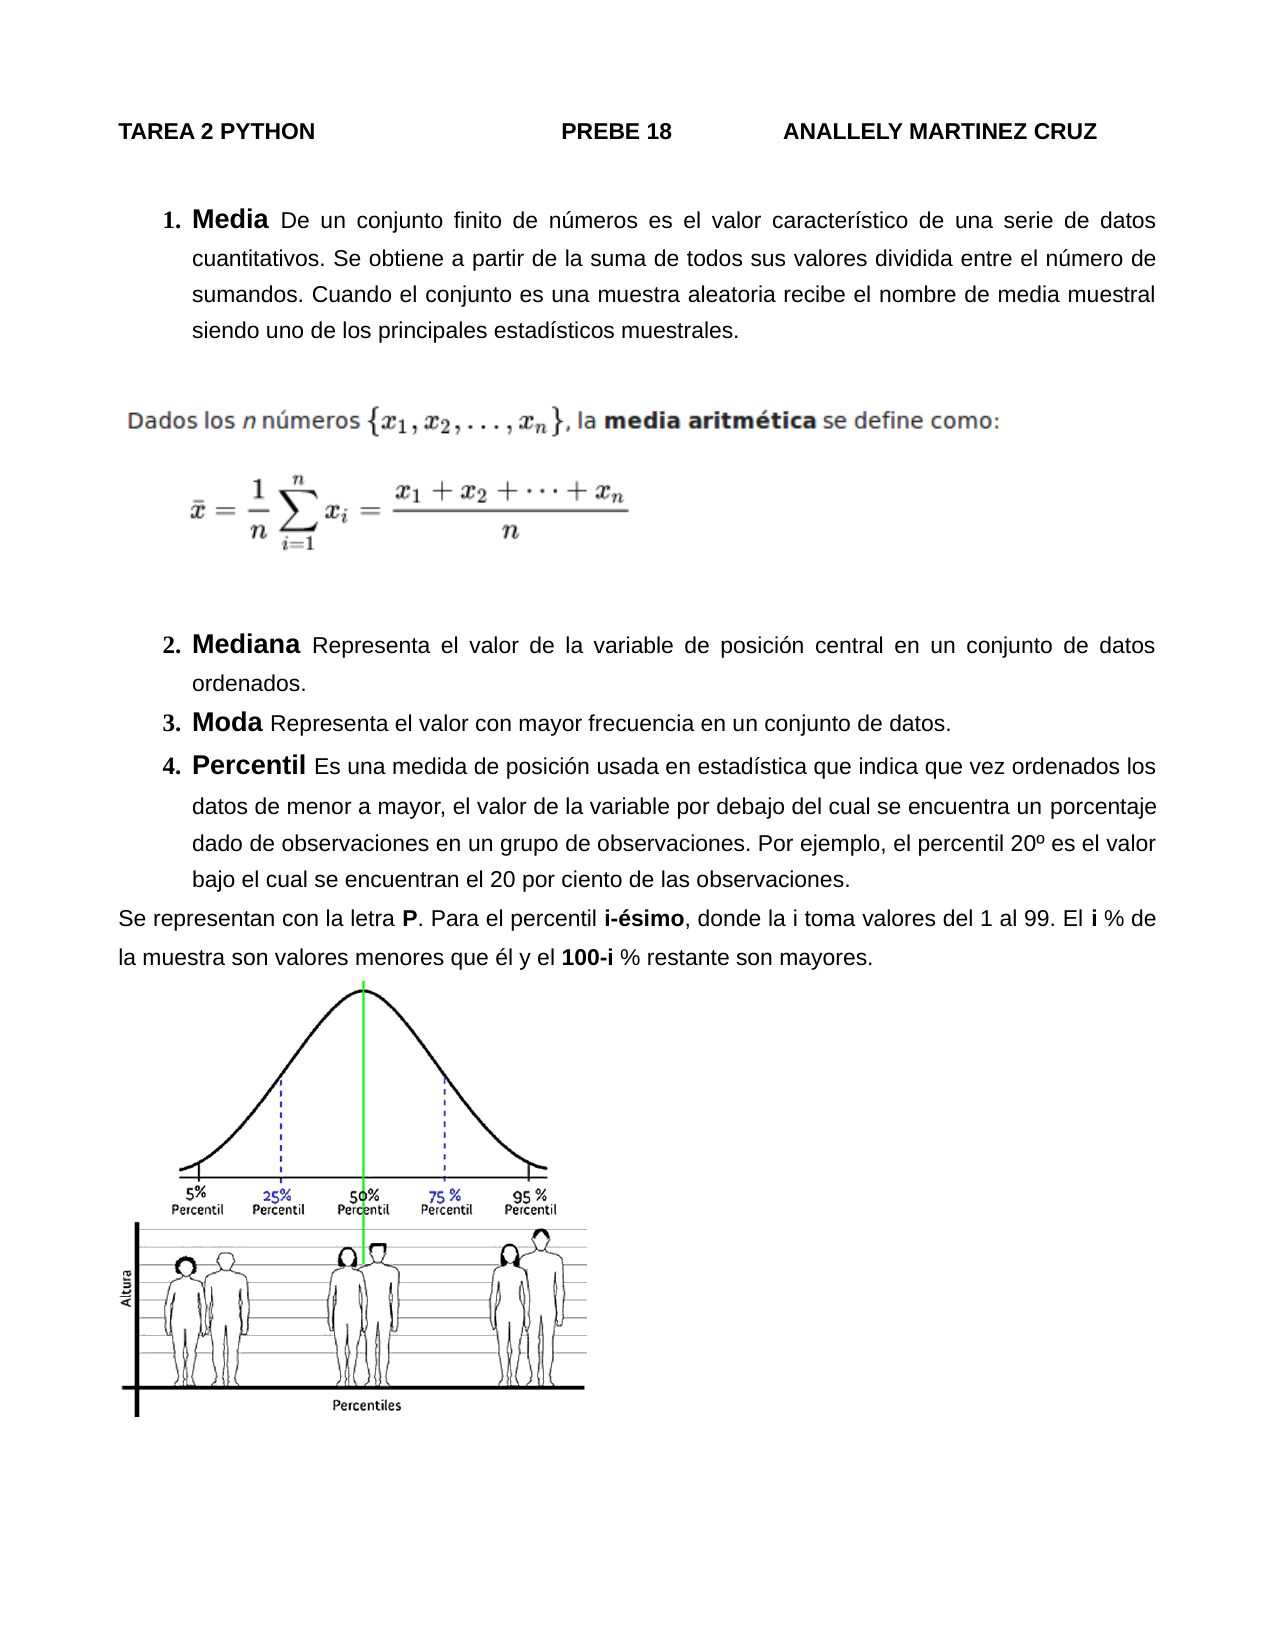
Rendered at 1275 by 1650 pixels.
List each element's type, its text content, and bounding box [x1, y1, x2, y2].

list Media De un conjunto finito de números es el valor característico de una serie de datos cuantitativos. Se obtiene a partir de la suma de todos sus valores dividida entre el número de sumandos. Cuando el conjunto es una muestra aleatoria recibe el nombre de media muestral siendo uno de los principales estadísticos muestrales. [162, 203, 1157, 344]
list Percentil Es una medida de posición usada en estadística que indica que vez ordenados los datos de menor a mayor, el valor de la variable por debajo del cual se encuentra un porcentaje dado de observaciones en un grupo de observaciones. Por ejemplo, el percentil 20º es el valor bajo el cual se encuentran el 20 por ciento de las observaciones. [162, 749, 1157, 893]
text TAREA 2 PYTHON PREBE 18 ANALLELY MARTINEZ CRUZ [118, 118, 1157, 144]
picture [118, 402, 1037, 569]
picture [118, 981, 587, 1417]
text Se representan con la letra P. Para el percentil i-ésimo, donde la i toma valores del 1 al 99. El i % de la muestra son valores menores que él y el 100-i % restante son mayores. [118, 903, 1157, 971]
list Mediana Representa el valor de la variable de posición central en un conjunto de datos ordenados. [162, 628, 1157, 696]
list Moda Representa el valor con mayor frecuencia en un conjunto de datos. [162, 706, 1157, 737]
